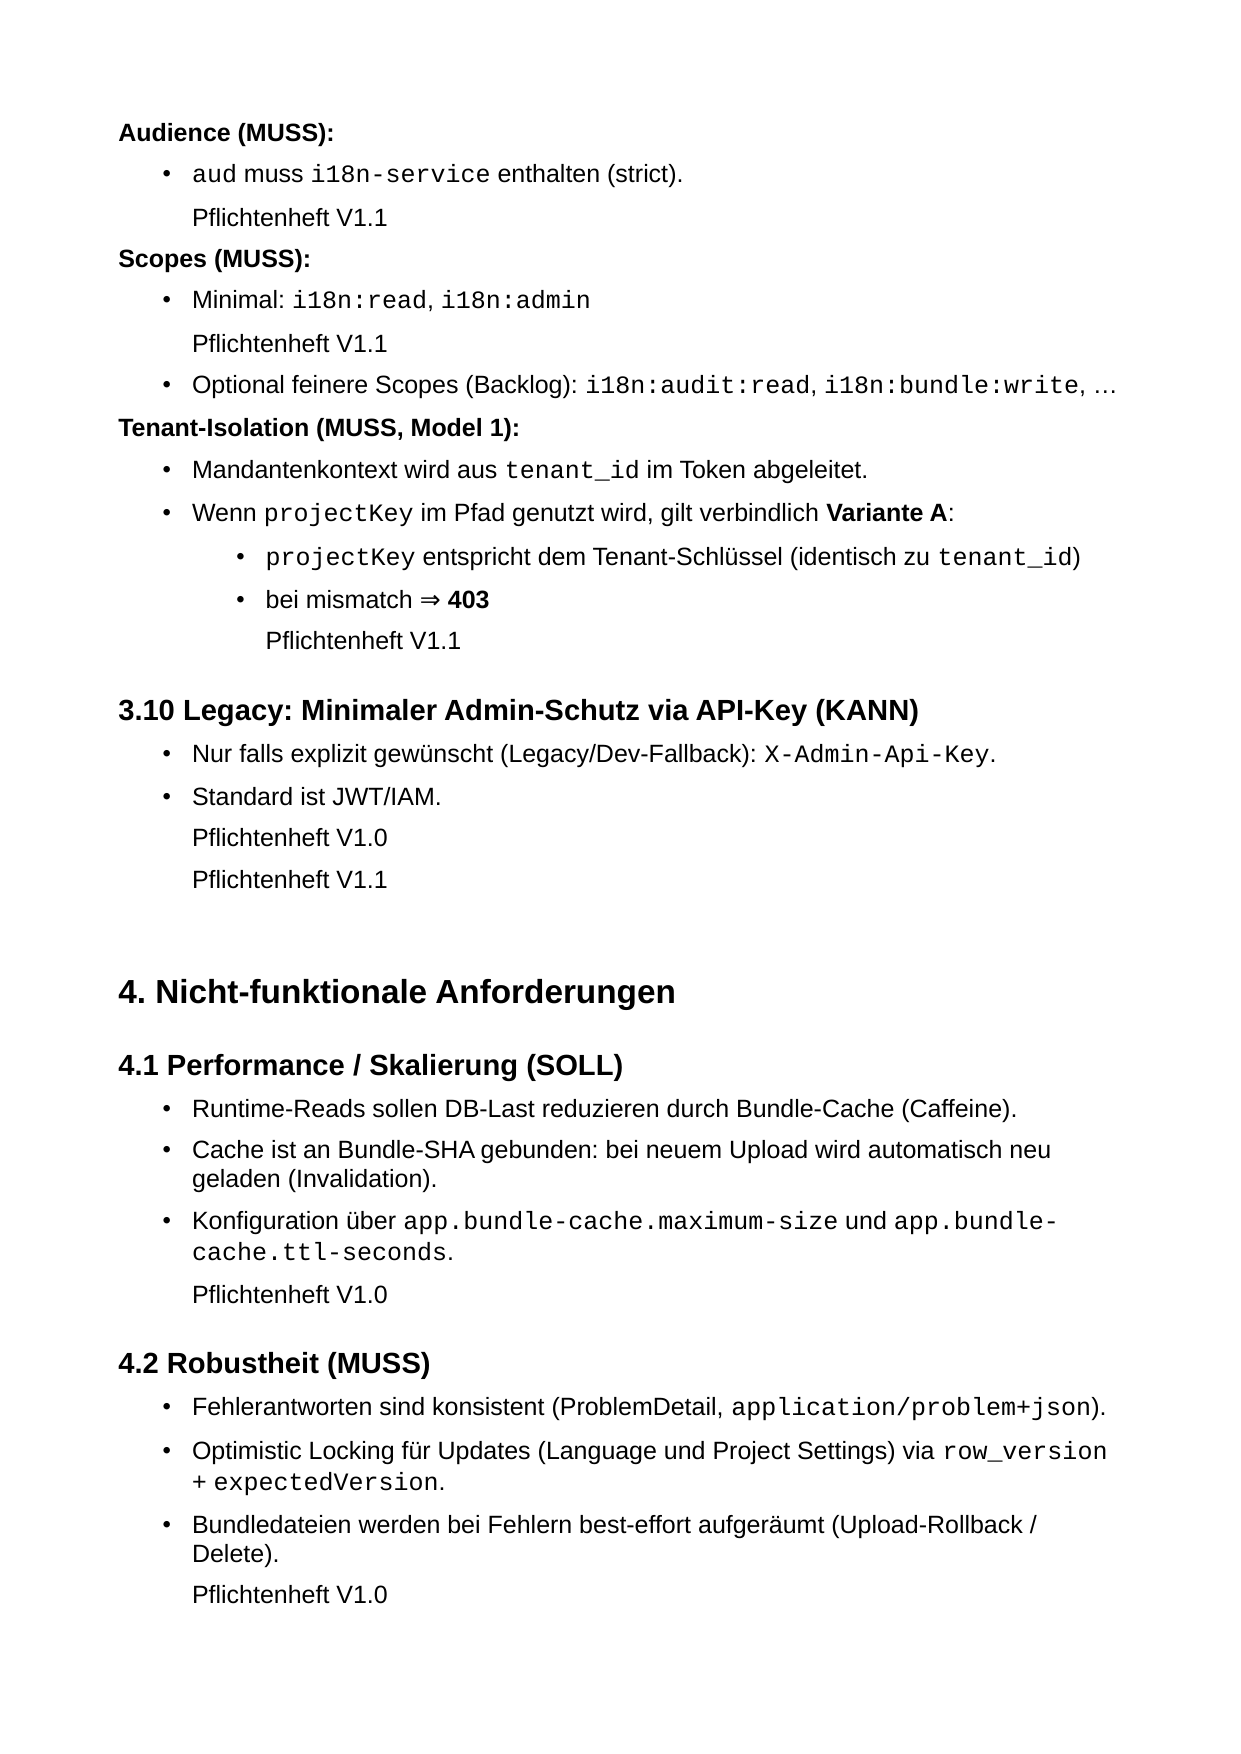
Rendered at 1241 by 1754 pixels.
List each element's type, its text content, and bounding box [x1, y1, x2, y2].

list Standard ist JWT/IAM. [162, 782, 1122, 811]
subtitle 4.2 Robustheit (MUSS) [118, 1346, 1122, 1380]
list Cache ist an Bundle-SHA gebunden: bei neuem Upload wird automatisch neu geladen (Invalidation). [162, 1136, 1122, 1193]
list bei mismatch ⇒ 403 [236, 585, 1122, 614]
list Nur falls explizit gewünscht (Legacy/Dev-Fallback): X-Admin-Api-Key. [162, 739, 1122, 769]
subtitle 4.1 Performance / Skalierung (SOLL) [118, 1048, 1122, 1082]
list Pflichtenheft V1.1 [236, 626, 1122, 655]
list Pflichtenheft V1.1 [162, 203, 1122, 232]
text Scopes (MUSS): [118, 244, 1122, 273]
text Tenant-Isolation (MUSS, Model 1): [118, 413, 1122, 442]
list Pflichtenheft V1.0 [162, 823, 1122, 852]
list Pflichtenheft V1.1 [162, 865, 1122, 893]
list Runtime-Reads sollen DB-Last reduzieren durch Bundle-Cache (Caffeine). [162, 1094, 1122, 1123]
list Wenn projectKey im Pfad genutzt wird, gilt verbindlich Variante A: [162, 498, 1122, 529]
list Pflichtenheft V1.1 [162, 329, 1122, 357]
list Optimistic Locking für Updates (Language und Project Settings) via row_version + expectedVersion. [162, 1436, 1122, 1498]
list Minimal: i18n:read, i18n:admin [162, 285, 1122, 316]
subtitle 3.10 Legacy: Minimaler Admin-Schutz via API-Key (KANN) [118, 693, 1122, 726]
list aud muss i18n-service enthalten (strict). [162, 159, 1122, 190]
list Fehlerantworten sind konsistent (ProblemDetail, application/problem+json). [162, 1392, 1122, 1423]
list Pflichtenheft V1.0 [162, 1580, 1122, 1609]
list projectKey entspricht dem Tenant-Schlüssel (identisch zu tenant_id) [236, 542, 1122, 572]
list Mandantenkontext wird aus tenant_id im Token abgeleitet. [162, 455, 1122, 486]
text Audience (MUSS): [118, 118, 1122, 147]
subtitle 4. Nicht-funktionale Anforderungen [118, 972, 1122, 1011]
list Konfiguration über app.bundle-cache.maximum-size und app.bundle-cache.ttl-seconds. [162, 1206, 1122, 1267]
list Optional feinere Scopes (Backlog): i18n:audit:read, i18n:bundle:write, … [162, 370, 1122, 401]
list Bundledateien werden bei Fehlern best-effort aufgeräumt (Upload-Rollback / Delete). [162, 1510, 1122, 1568]
list Pflichtenheft V1.0 [162, 1280, 1122, 1309]
